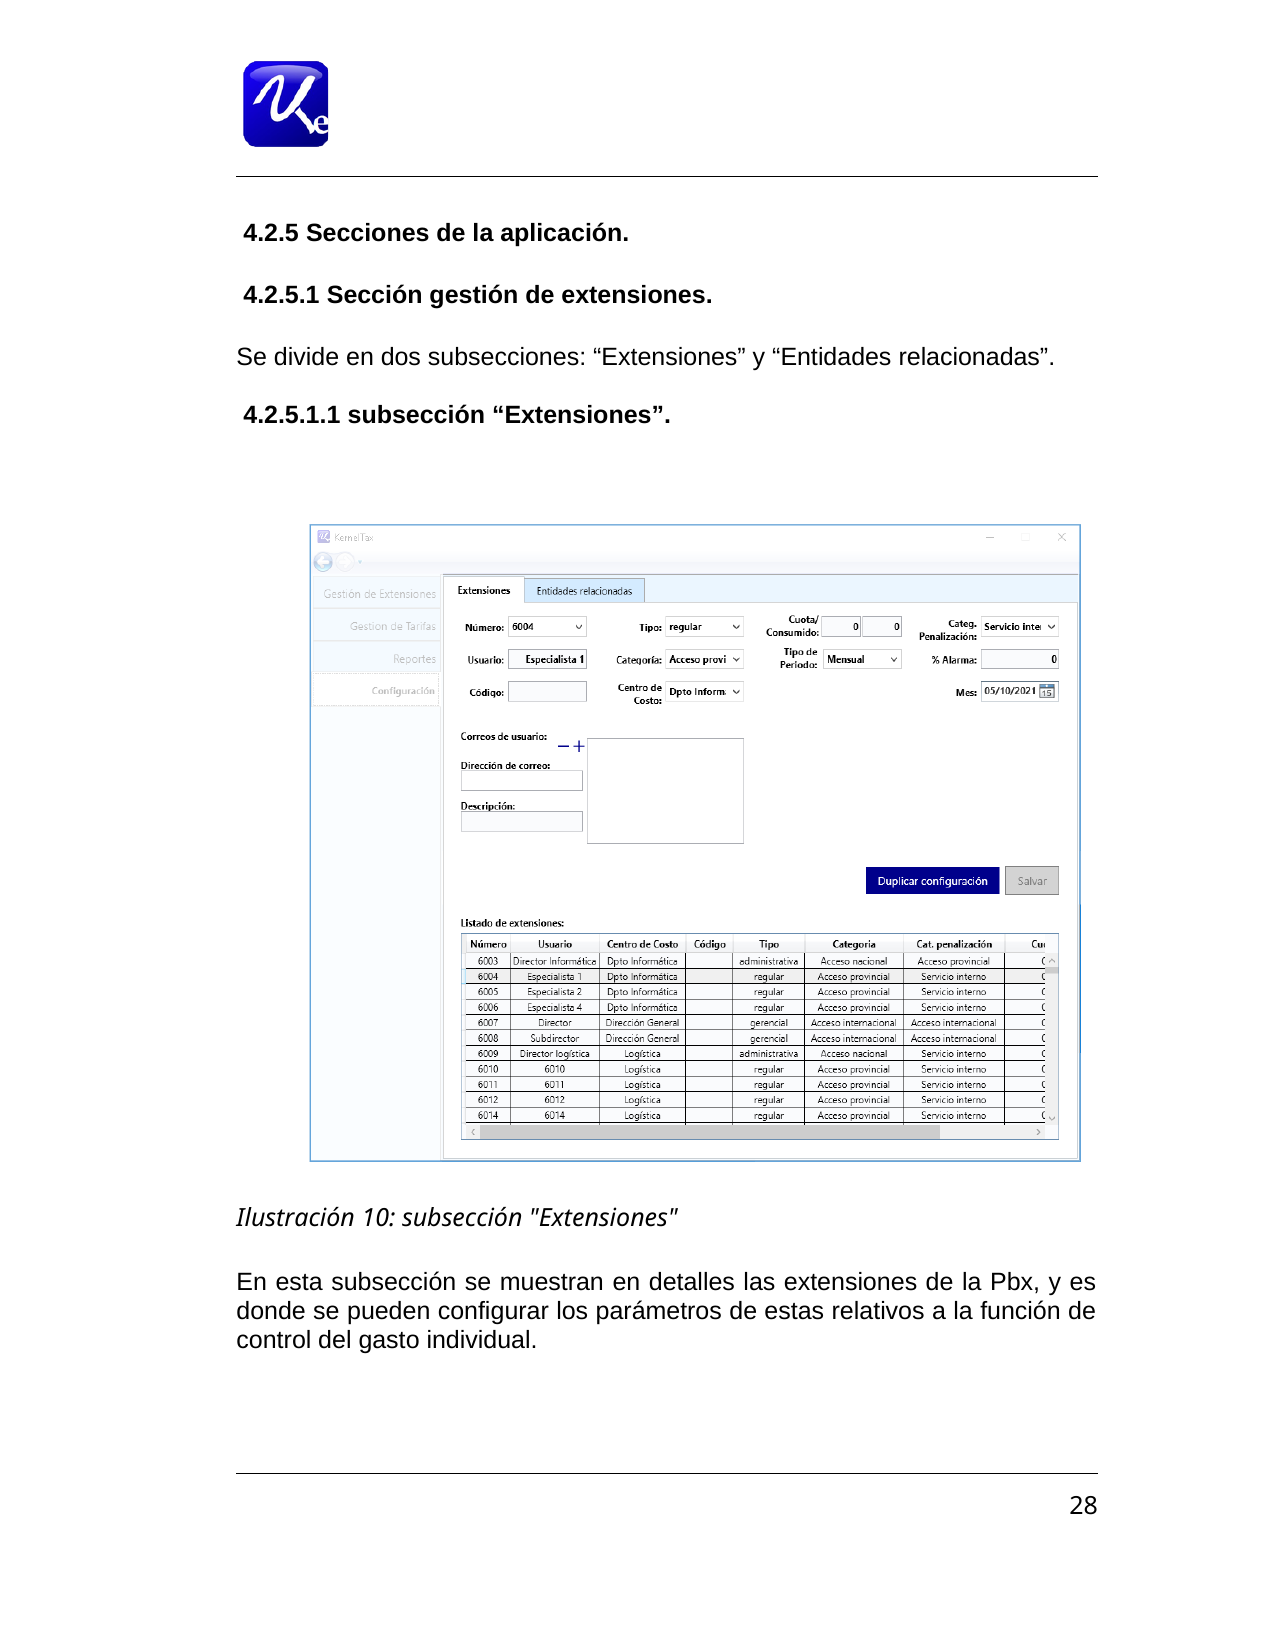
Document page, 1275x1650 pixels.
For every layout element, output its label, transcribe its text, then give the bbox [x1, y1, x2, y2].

text Ilustración 10: subsección "Extensiones" [236, 508, 1097, 1234]
list En esta subsección se muestran en detalles las extensiones de la Pbx, y es donde se pueden configurar los parámetros de estas relativos a la función de control del gasto individual. [236, 1267, 1098, 1354]
list subsección “Extensiones”. [236, 400, 1098, 428]
picture [295, 508, 1096, 1176]
picture [243, 61, 329, 147]
list Secciones de la aplicación. [236, 218, 1098, 246]
text Se divide en dos subsecciones: “Extensiones” y “Entidades relacionadas”. [236, 342, 1098, 371]
list Sección gestión de extensiones. [236, 280, 1098, 309]
